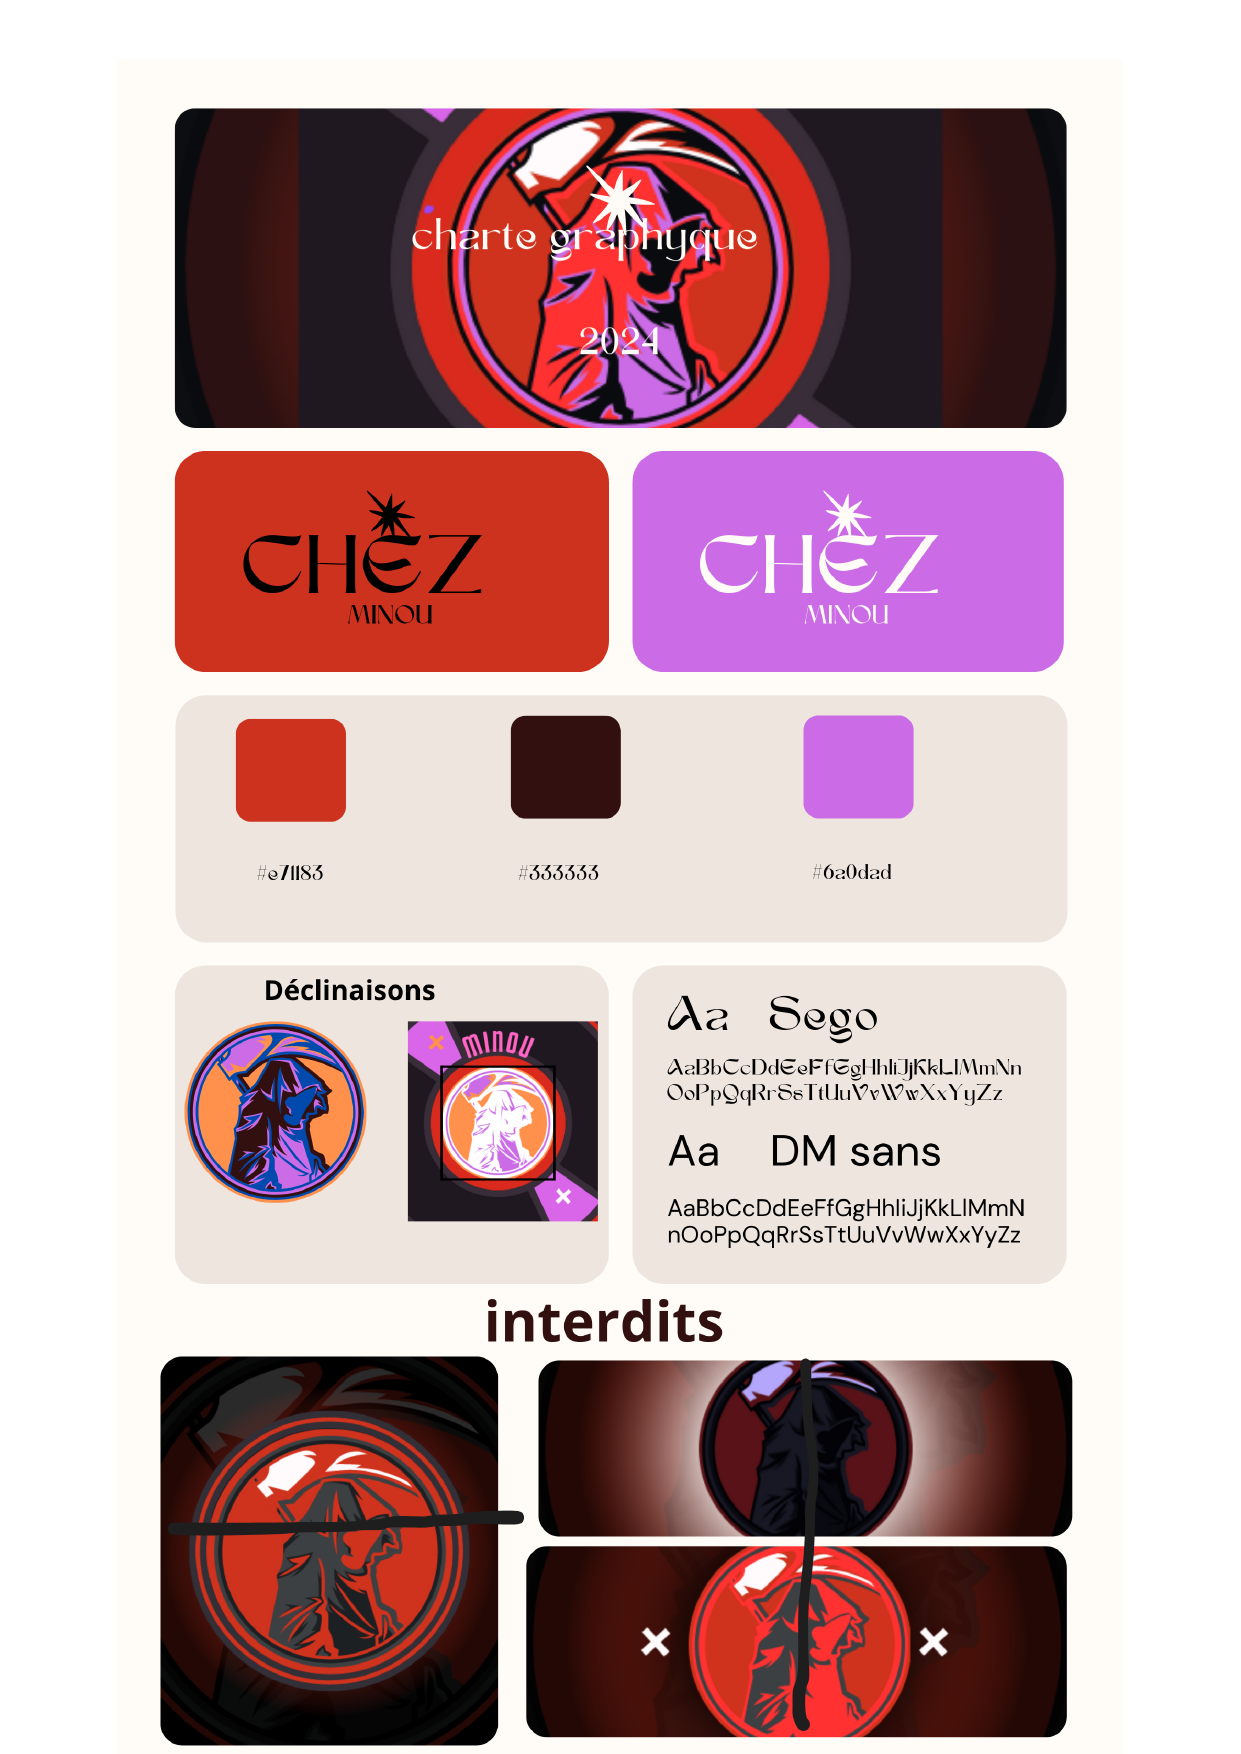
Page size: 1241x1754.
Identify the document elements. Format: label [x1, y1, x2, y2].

picture [118, 59, 1123, 1754]
